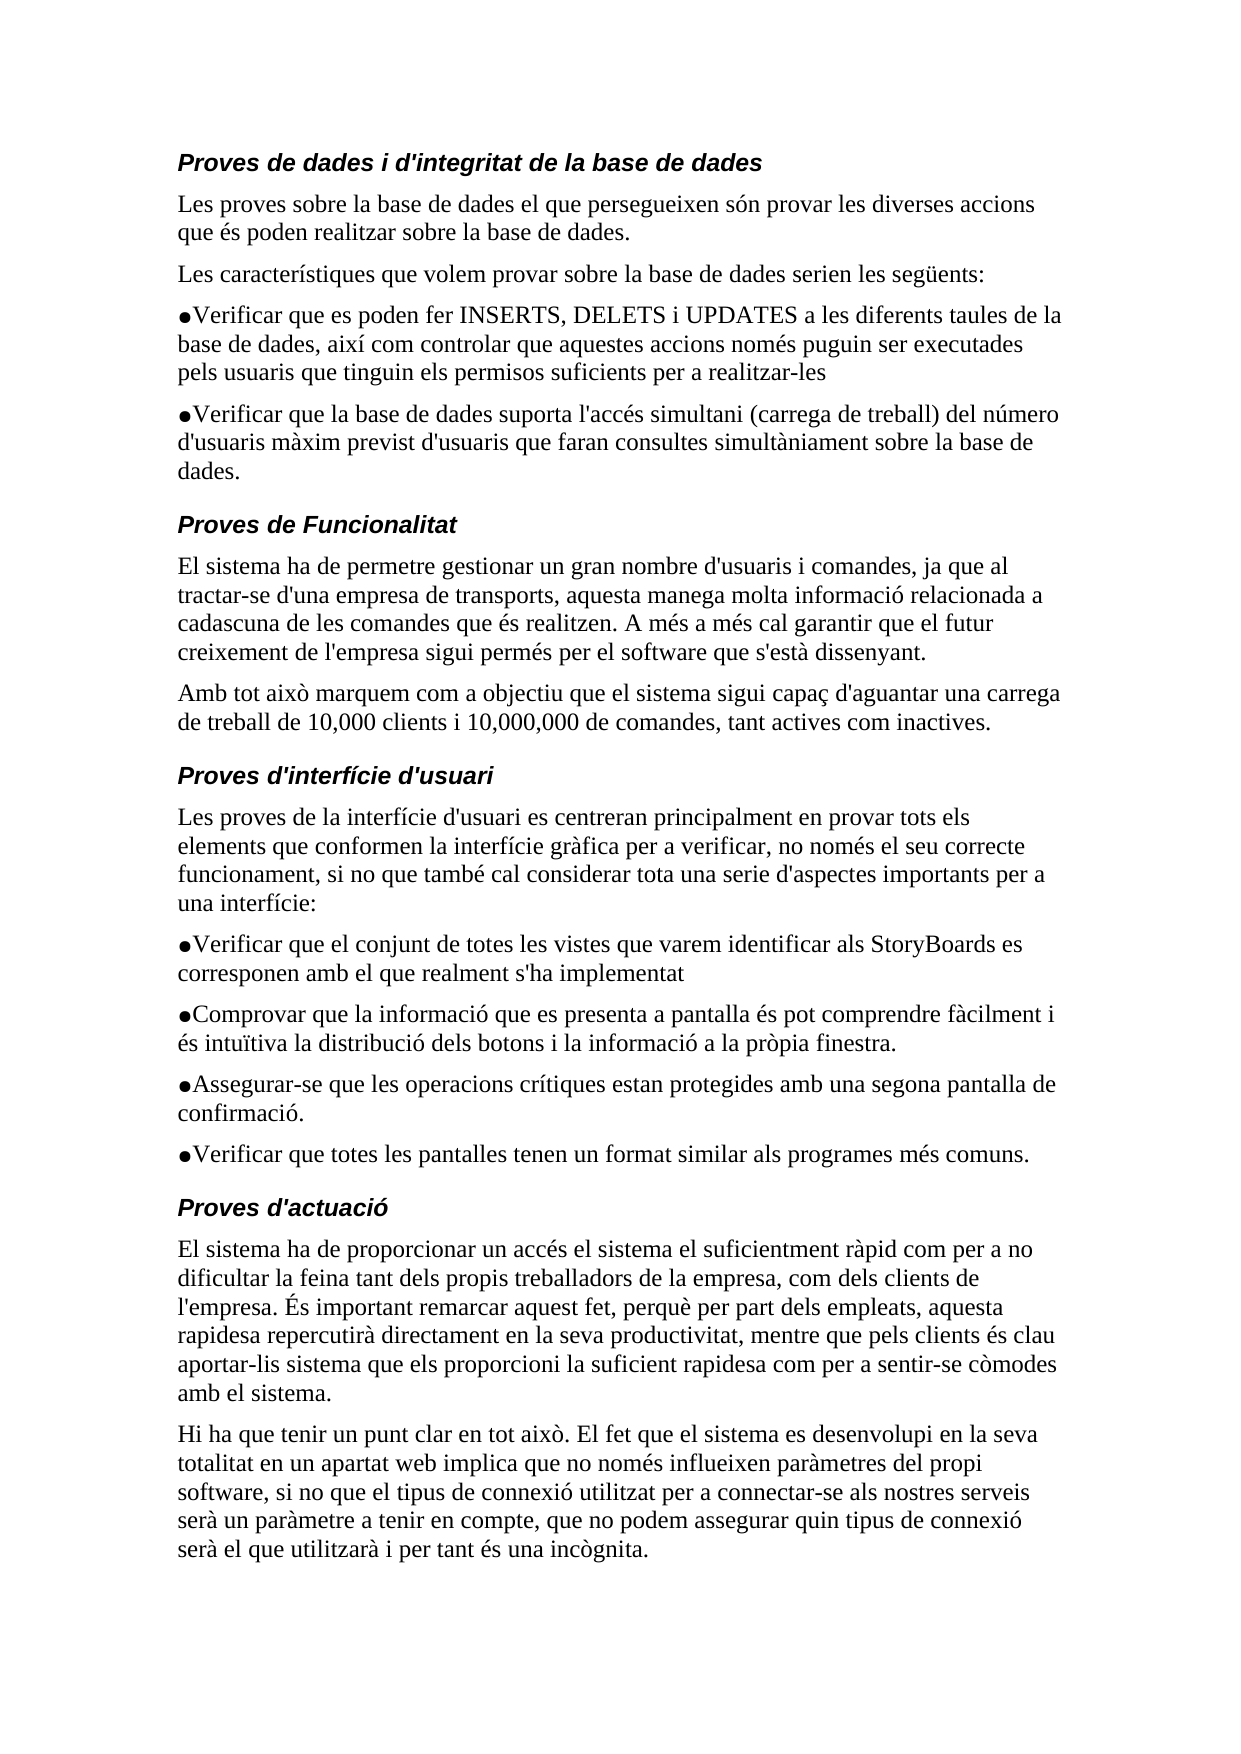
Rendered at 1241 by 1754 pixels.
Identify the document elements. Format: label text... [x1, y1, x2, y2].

list Comprovar que la informació que es presenta a pantalla és pot comprendre fàcilment i és intuïtiva la distribució dels botons i la informació a la pròpia finestra. [177, 999, 1063, 1057]
text Amb tot això marquem com a objectiu que el sistema sigui capaç d'aguantar una carrega de treball de 10,000 clients i 10,000,000 de comandes, tant actives com inactives. [177, 678, 1063, 736]
list Verificar que el conjunt de totes les vistes que varem identificar als StoryBoards es corresponen amb el que realment s'ha implementat [177, 929, 1063, 987]
text Les característiques que volem provar sobre la base de dades serien les següents: [177, 259, 1063, 287]
subtitle Proves de Funcionalitat [177, 510, 1063, 538]
text Les proves sobre la base de dades el que persegueixen són provar les diverses accions que és poden realitzar sobre la base de dades. [177, 189, 1063, 246]
subtitle Proves de dades i d'integritat de la base de dades [177, 148, 1063, 176]
list Verificar que la base de dades suporta l'accés simultani (carrega de treball) del número d'usuaris màxim previst d'usuaris que faran consultes simultàniament sobre la base de dades. [177, 399, 1063, 485]
text Hi ha que tenir un punt clar en tot això. El fet que el sistema es desenvolupi en la seva totalitat en un apartat web implica que no només influeixen paràmetres del propi software, si no que el tipus de connexió utilitzat per a connectar-se als nostres serveis serà un paràmetre a tenir en compte, que no podem assegurar quin tipus de connexió serà el que utilitzarà i per tant és una incògnita. [177, 1419, 1063, 1563]
text El sistema ha de permetre gestionar un gran nombre d'usuaris i comandes, ja que al tractar-se d'una empresa de transports, aquesta manega molta informació relacionada a cadascuna de les comandes que és realitzen. A més a més cal garantir que el futur creixement de l'empresa sigui permés per el software que s'està dissenyant. [177, 551, 1063, 666]
subtitle Proves d'interfície d'usuari [177, 761, 1063, 789]
list Verificar que es poden fer INSERTS, DELETS i UPDATES a les diferents taules de la base de dades, així com controlar que aquestes accions només puguin ser executades pels usuaris que tinguin els permisos suficients per a realitzar-les [177, 300, 1063, 386]
list Assegurar-se que les operacions crítiques estan protegides amb una segona pantalla de confirmació. [177, 1069, 1063, 1127]
text El sistema ha de proporcionar un accés el sistema el suficientment ràpid com per a no dificultar la feina tant dels propis treballadors de la empresa, com dels clients de l'empresa. És important remarcar aquest fet, perquè per part dels empleats, aquesta rapidesa repercutirà directament en la seva productivitat, mentre que pels clients és clau aportar-lis sistema que els proporcioni la suficient rapidesa com per a sentir-se còmodes amb el sistema. [177, 1234, 1063, 1407]
subtitle Proves d'actuació [177, 1193, 1063, 1222]
list Verificar que totes les pantalles tenen un format similar als programes més comuns. [177, 1139, 1063, 1168]
text Les proves de la interfície d'usuari es centreran principalment en provar tots els elements que conformen la interfície gràfica per a verificar, no només el seu correcte funcionament, si no que també cal considerar tota una serie d'aspectes importants per a una interfície: [177, 802, 1063, 917]
